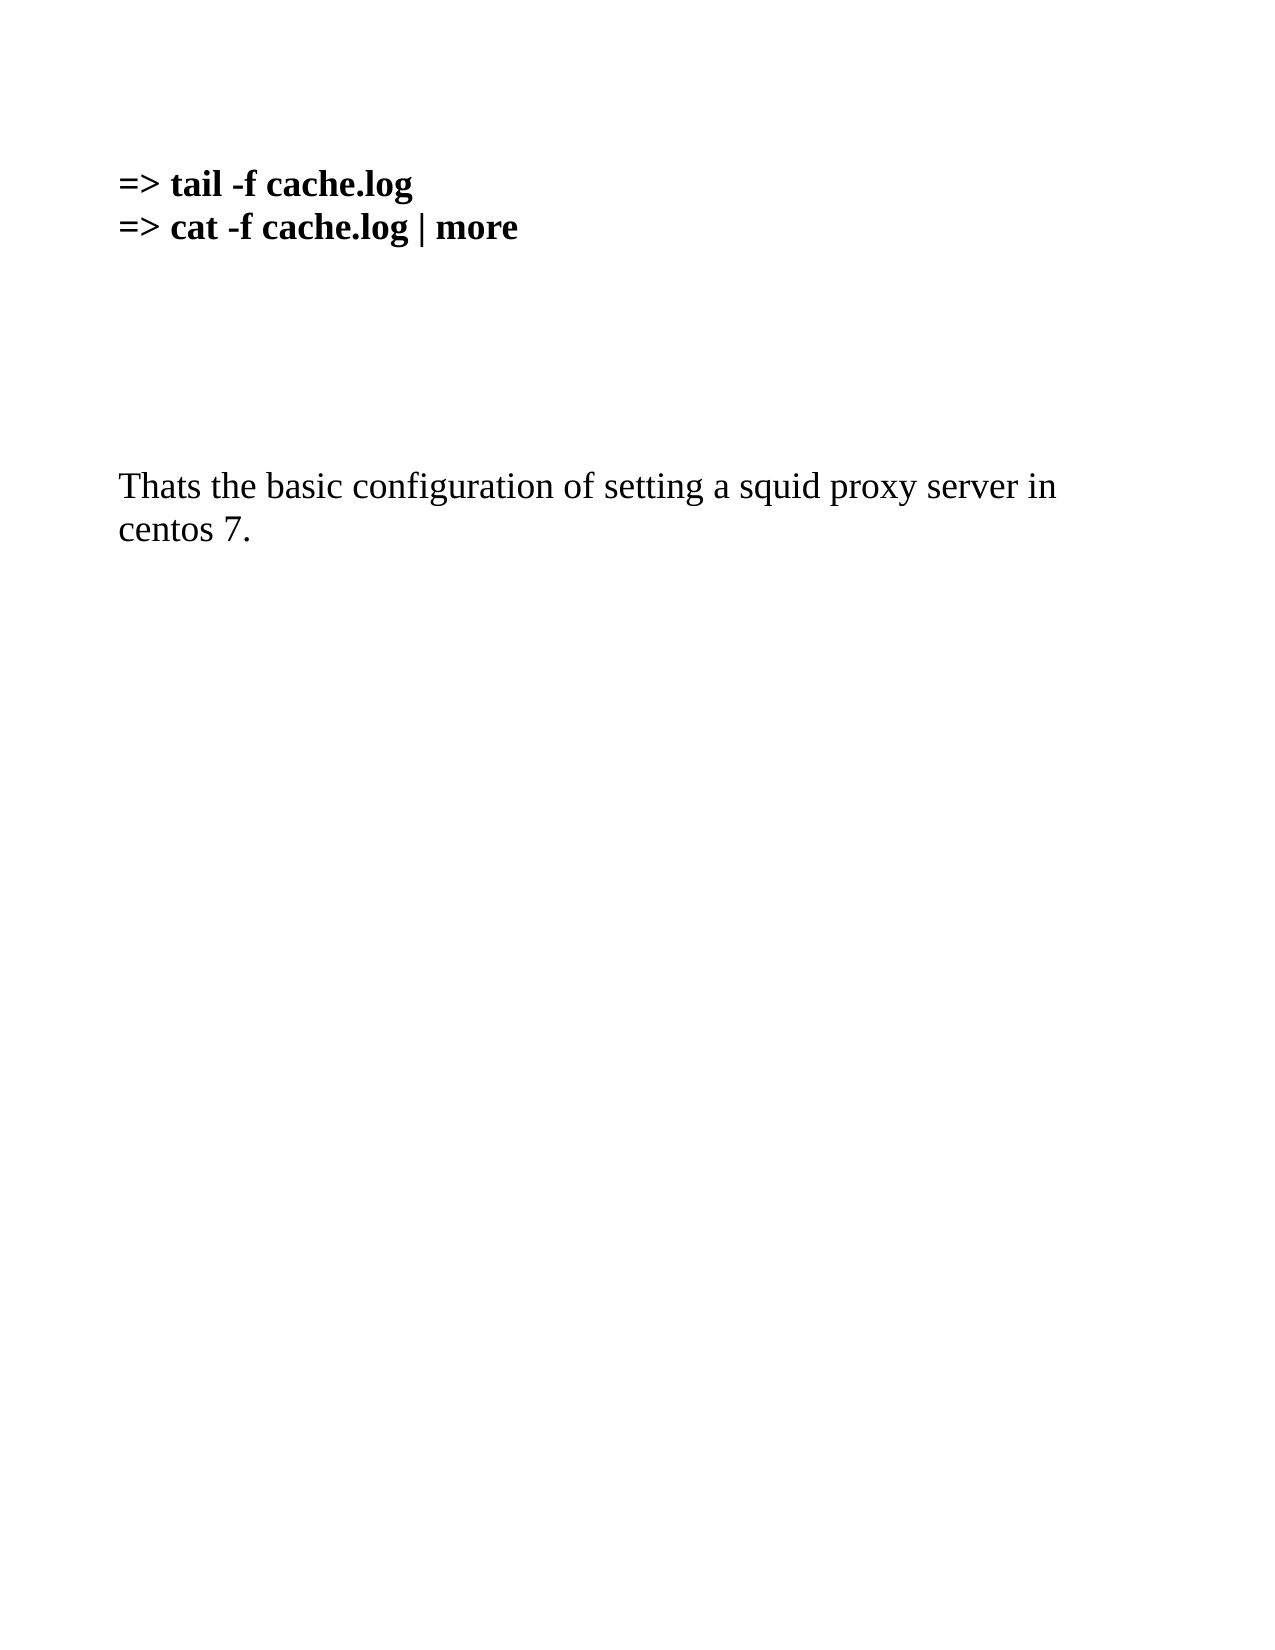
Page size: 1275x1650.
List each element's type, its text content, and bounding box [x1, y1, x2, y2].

text Thats the basic configuration of setting a squid proxy server in centos 7. [118, 463, 1157, 549]
text => cat -f cache.log | more [118, 204, 1157, 247]
text => tail -f cache.log [118, 161, 1157, 204]
